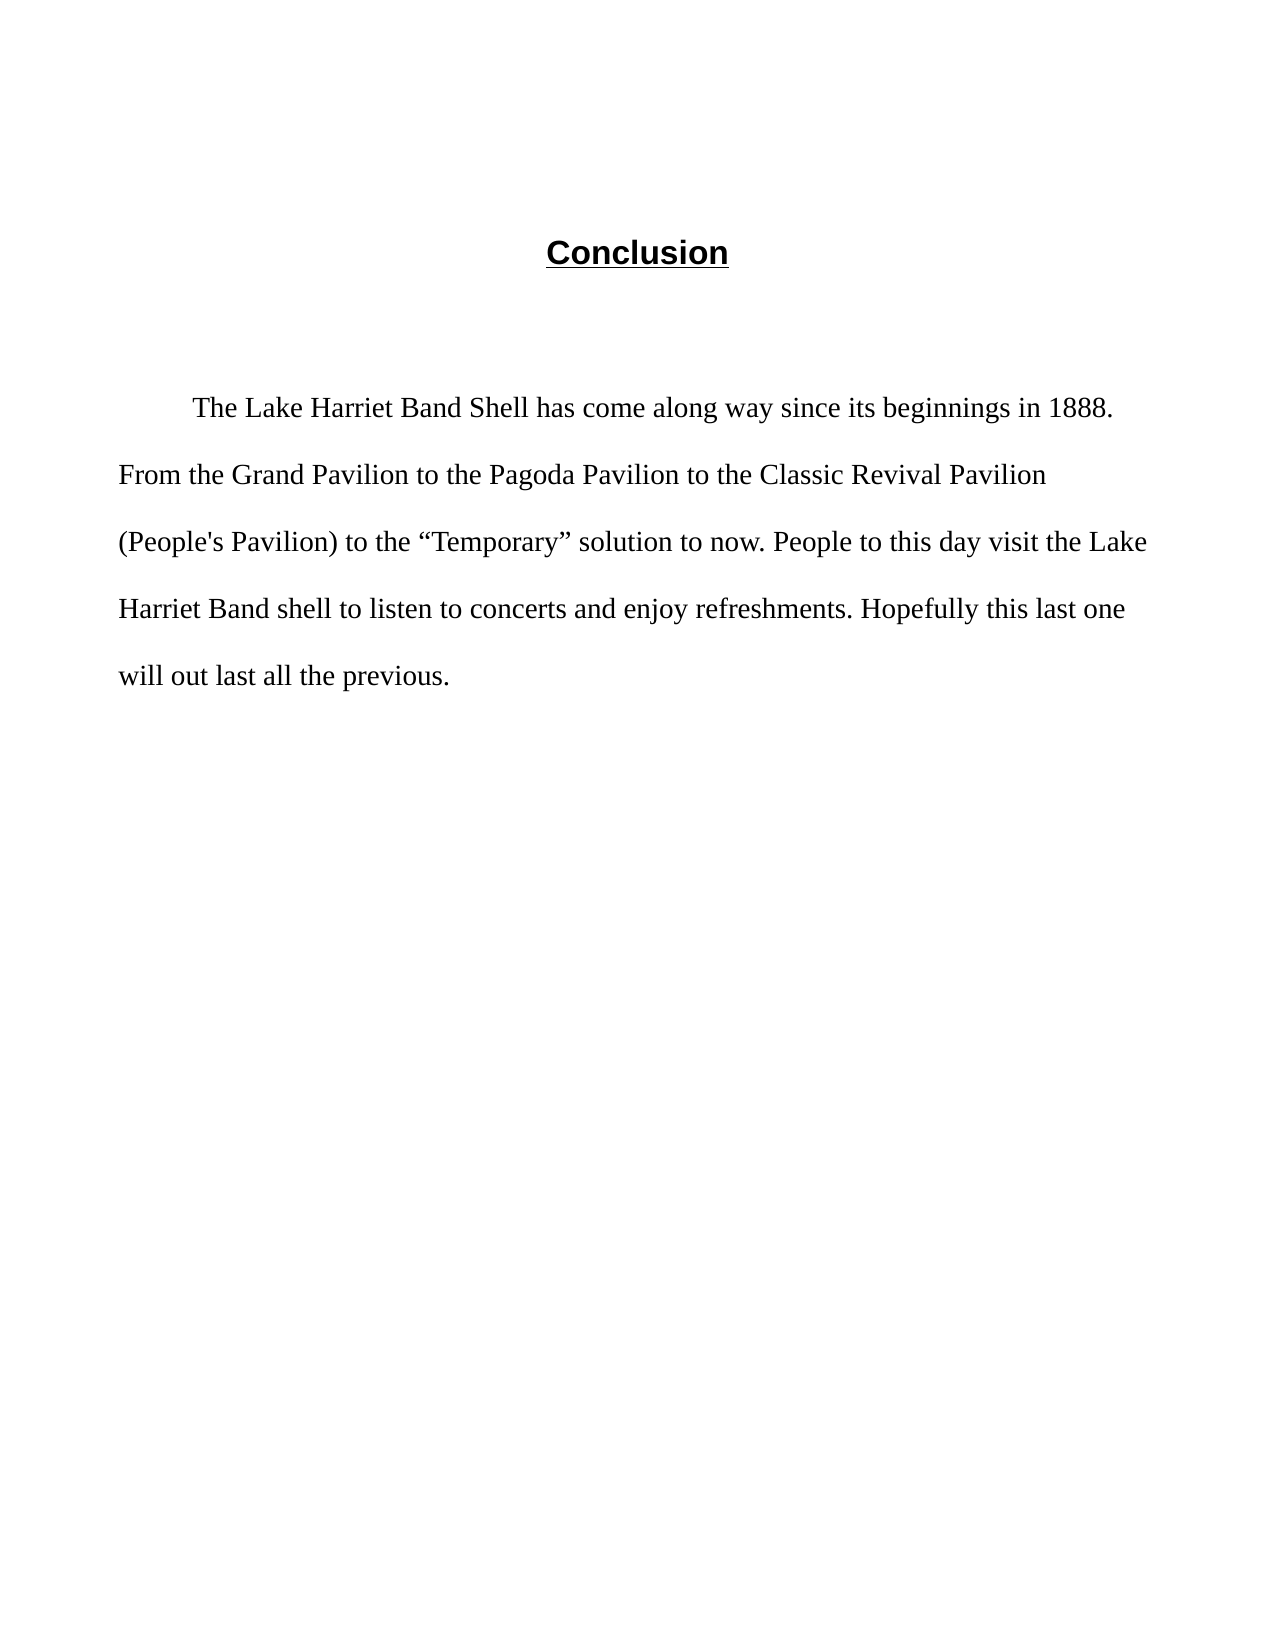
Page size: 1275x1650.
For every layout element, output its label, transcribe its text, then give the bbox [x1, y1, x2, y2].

text The Lake Harriet Band Shell has come along way since its beginnings in 1888. From the Grand Pavilion to the Pagoda Pavilion to the Classic Revival Pavilion (People's Pavilion) to the “Temporary” solution to now. People to this day visit the Lake Harriet Band shell to listen to concerts and enjoy refreshments. Hopefully this last one will out last all the previous. [118, 390, 1157, 692]
subtitle Conclusion [118, 233, 1157, 272]
